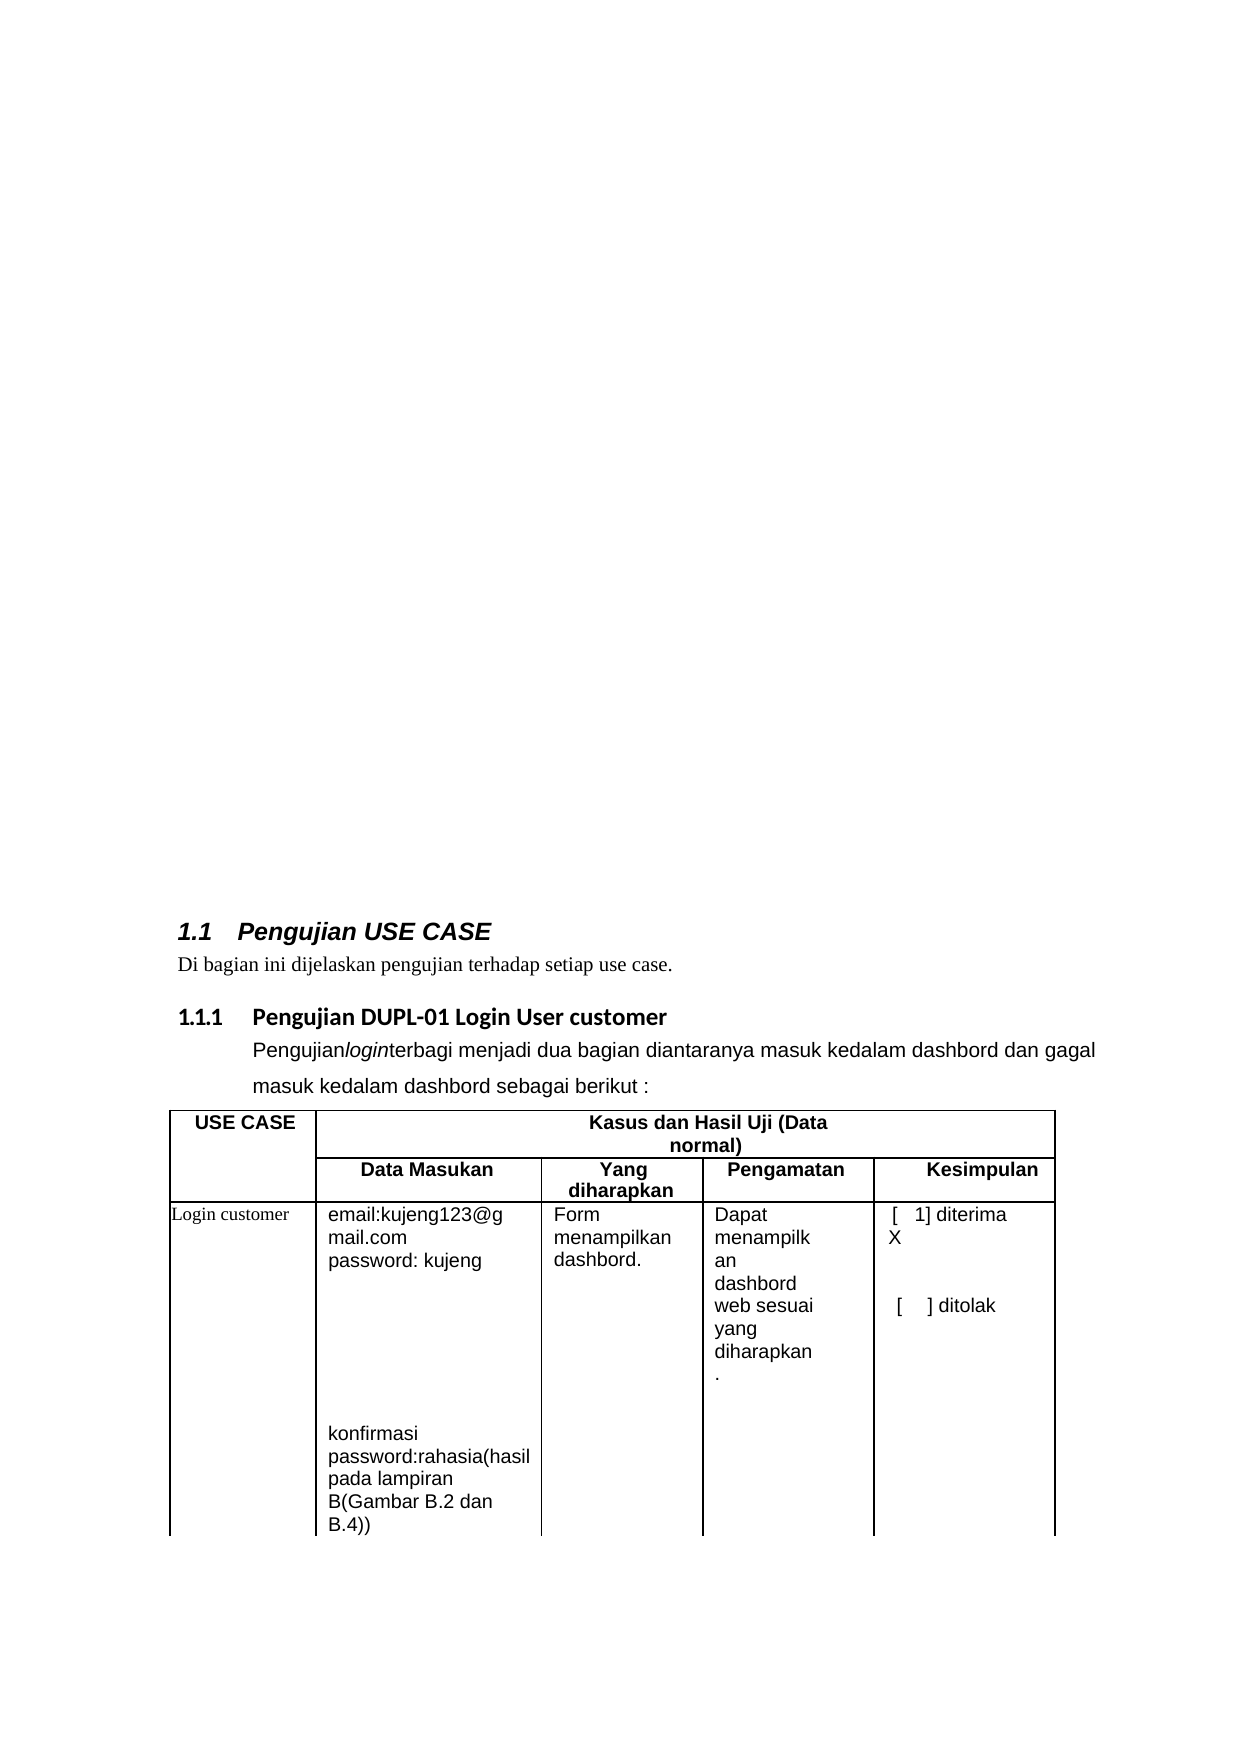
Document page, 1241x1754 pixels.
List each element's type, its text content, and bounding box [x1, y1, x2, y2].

table_cell Kesimpulan [875, 1159, 1054, 1201]
subtitle Pengujian DUPL-01 Login User customer [177, 1001, 1186, 1031]
text Di bagian ini dijelaskan pengujian terhadap setiap use case. [177, 952, 1186, 976]
table_cell [542, 1385, 702, 1415]
table_cell [ X [ [875, 1203, 914, 1536]
table_cell [317, 1385, 541, 1415]
table_cell [704, 1385, 873, 1415]
table_cell Data Masukan [317, 1159, 541, 1201]
table_cell [704, 1415, 873, 1536]
table_header USE CASE [171, 1111, 315, 1201]
table_cell Dapat menampilkan dashbord web sesuai yang diharapkan. [704, 1203, 873, 1385]
list Pengujian USE CASE [177, 917, 1186, 945]
text Pengujianloginterbagi menjadi dua bagian diantaranya masuk kedalam dashbord dan gagal masuk kedalam dashbord sebagai berikut : [252, 1038, 1102, 1097]
table_cell 1] diterima ] ditolak [914, 1203, 1054, 1536]
table_cell Login customer [171, 1203, 315, 1536]
table_header Kasus dan Hasil Uji (Data normal) [317, 1111, 1054, 1157]
table_cell Yang diharapkan [542, 1159, 702, 1201]
table_cell email:kujeng123@gmail.com password: kujeng [317, 1203, 541, 1385]
table_cell Pengamatan [704, 1159, 873, 1201]
table_cell konfirmasi password:rahasia(hasil pada lampiran B(Gambar B.2 dan B.4)) [317, 1415, 541, 1536]
table_cell Form menampilkan dashbord. [542, 1203, 702, 1385]
table_cell [542, 1415, 702, 1536]
